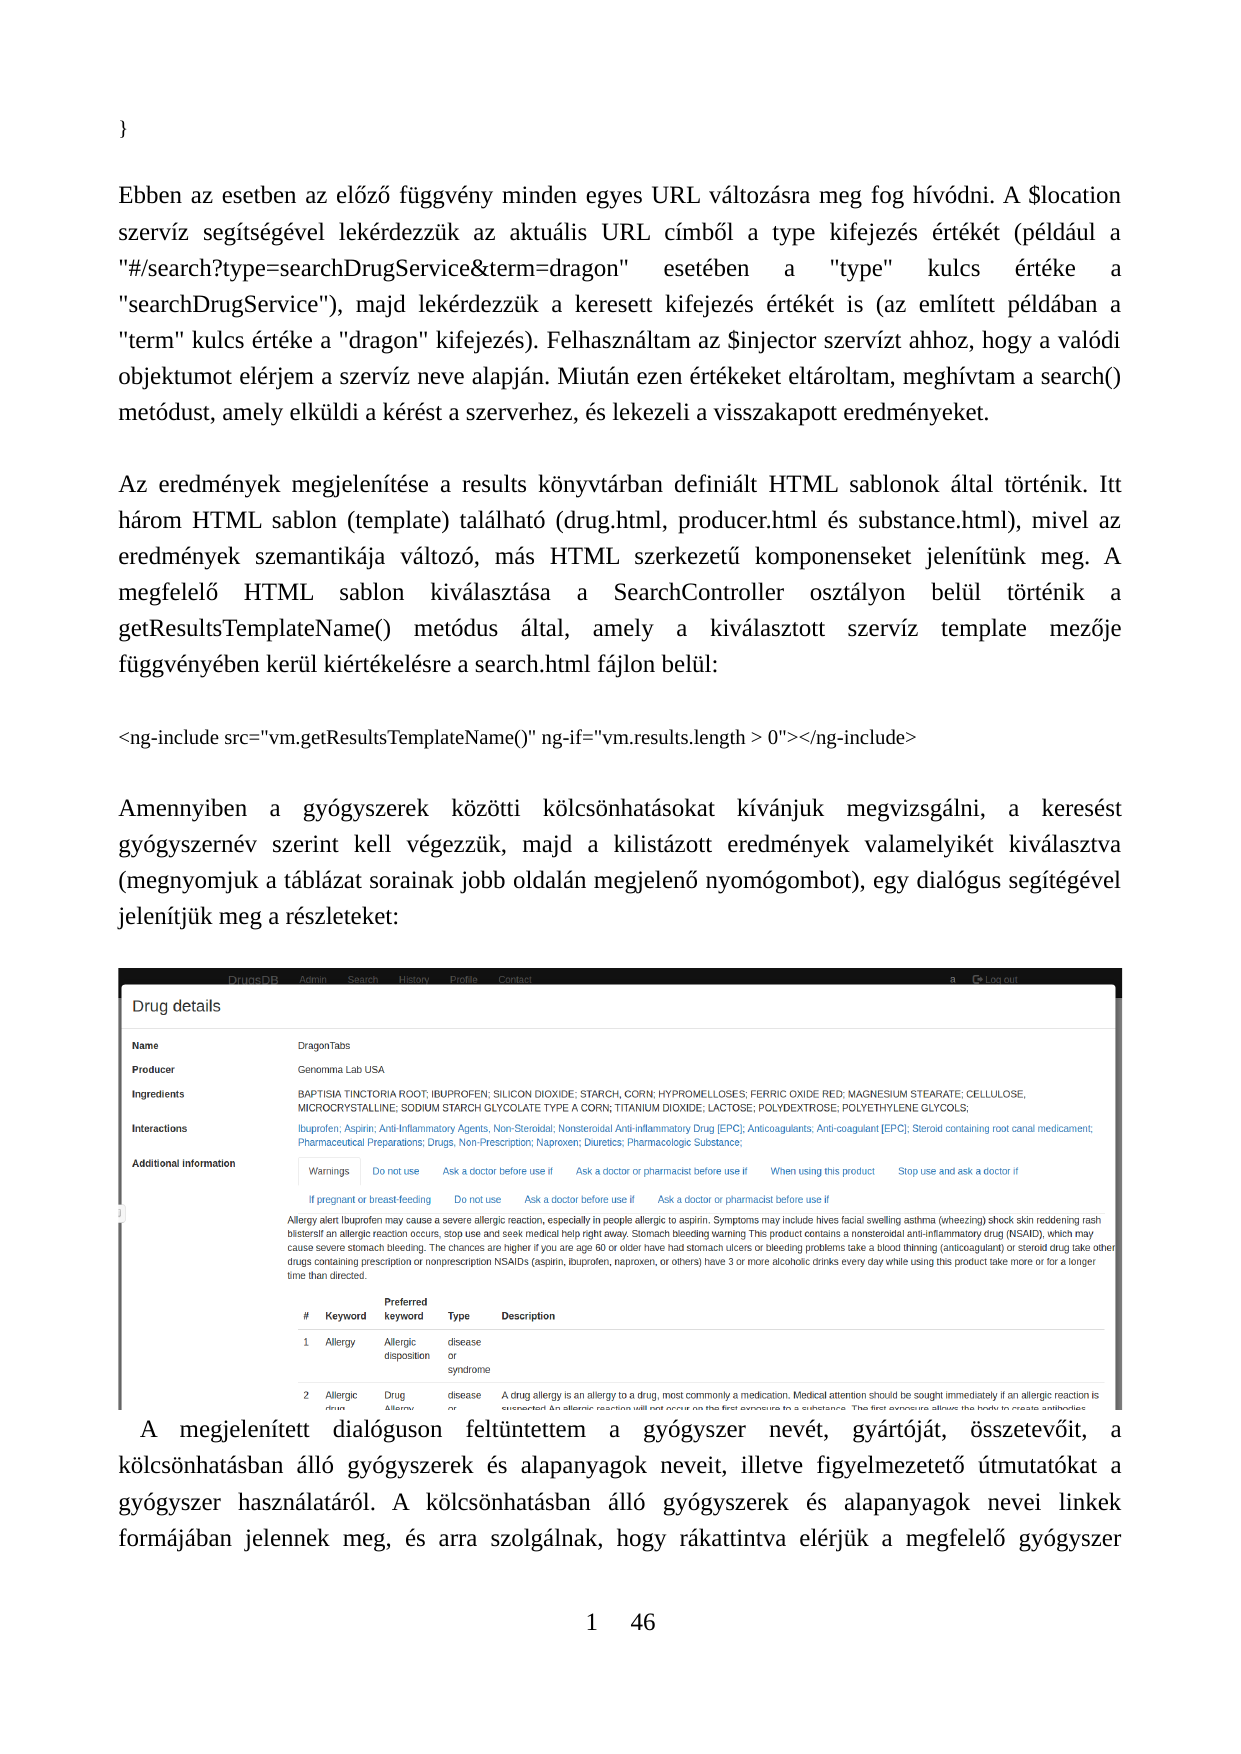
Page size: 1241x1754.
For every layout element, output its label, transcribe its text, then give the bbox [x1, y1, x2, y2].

subtitle Ebben az esetben az előző függvény minden egyes URL változásra meg fog hívódni. A $location szervíz segítségével lekérdezzük az aktuális URL címből a type kifejezés értékét (például a "#/search?type=searchDrugService&term=dragon" esetében a "type" kulcs értéke a "searchDrugService"), majd lekérdezzük a keresett kifejezés értékét is (az említett példában a "term" kulcs értéke a "dragon" kifejezés). Felhasználtam az $injector szervízt ahhoz, hogy a valódi objektumot elérjem a szervíz neve alapján. Miután ezen értékeket eltároltam, meghívtam a search() metódust, amely elküldi a kérést a szerverhez, és lekezeli a visszakapott eredményeket. [118, 175, 1122, 427]
subtitle Amennyiben a gyógyszerek közötti kölcsönhatásokat kívánjuk megvizsgálni, a keresést gyógyszernév szerint kell végezzük, majd a kilistázott eredmények valamelyikét kiválasztva (megnyomjuk a táblázat sorainak jobb oldalán megjelenő nyomógombot), egy dialógus segítégével jelenítjük meg a részleteket: [118, 788, 1122, 932]
subtitle } [118, 118, 1122, 139]
subtitle Az eredmények megjelenítése a results könyvtárban definiált HTML sablonok által történik. Itt három HTML sablon (template) található (drug.html, producer.html és substance.html), mivel az eredmények szemantikája változó, más HTML szerkezetű komponenseket jelenítünk meg. A megfelelő HTML sablon kiválasztása a SearchController osztályon belül történik a getResultsTemplateName() metódus által, amely a kiválasztott szervíz template mezője függvényében kerül kiértékelésre a search.html fájlon belül: [118, 463, 1122, 680]
subtitle A megjelenített dialóguson feltüntettem a gyógyszer nevét, gyártóját, összetevőit, a kölcsönhatásban álló gyógyszerek és alapanyagok neveit, illetve figyelmezetető útmutatókat a gyógyszer használatáról. A kölcsönhatásban álló gyógyszerek és alapanyagok nevei linkek formájában jelennek meg, és arra szolgálnak, hogy rákattintva elérjük a megfelelő gyógyszer [118, 1410, 1122, 1553]
picture [118, 968, 1123, 1410]
subtitle <ng-include src="vm.getResultsTemplateName()" ng-if="vm.results.length > 0"></ng-include> [118, 716, 1122, 752]
